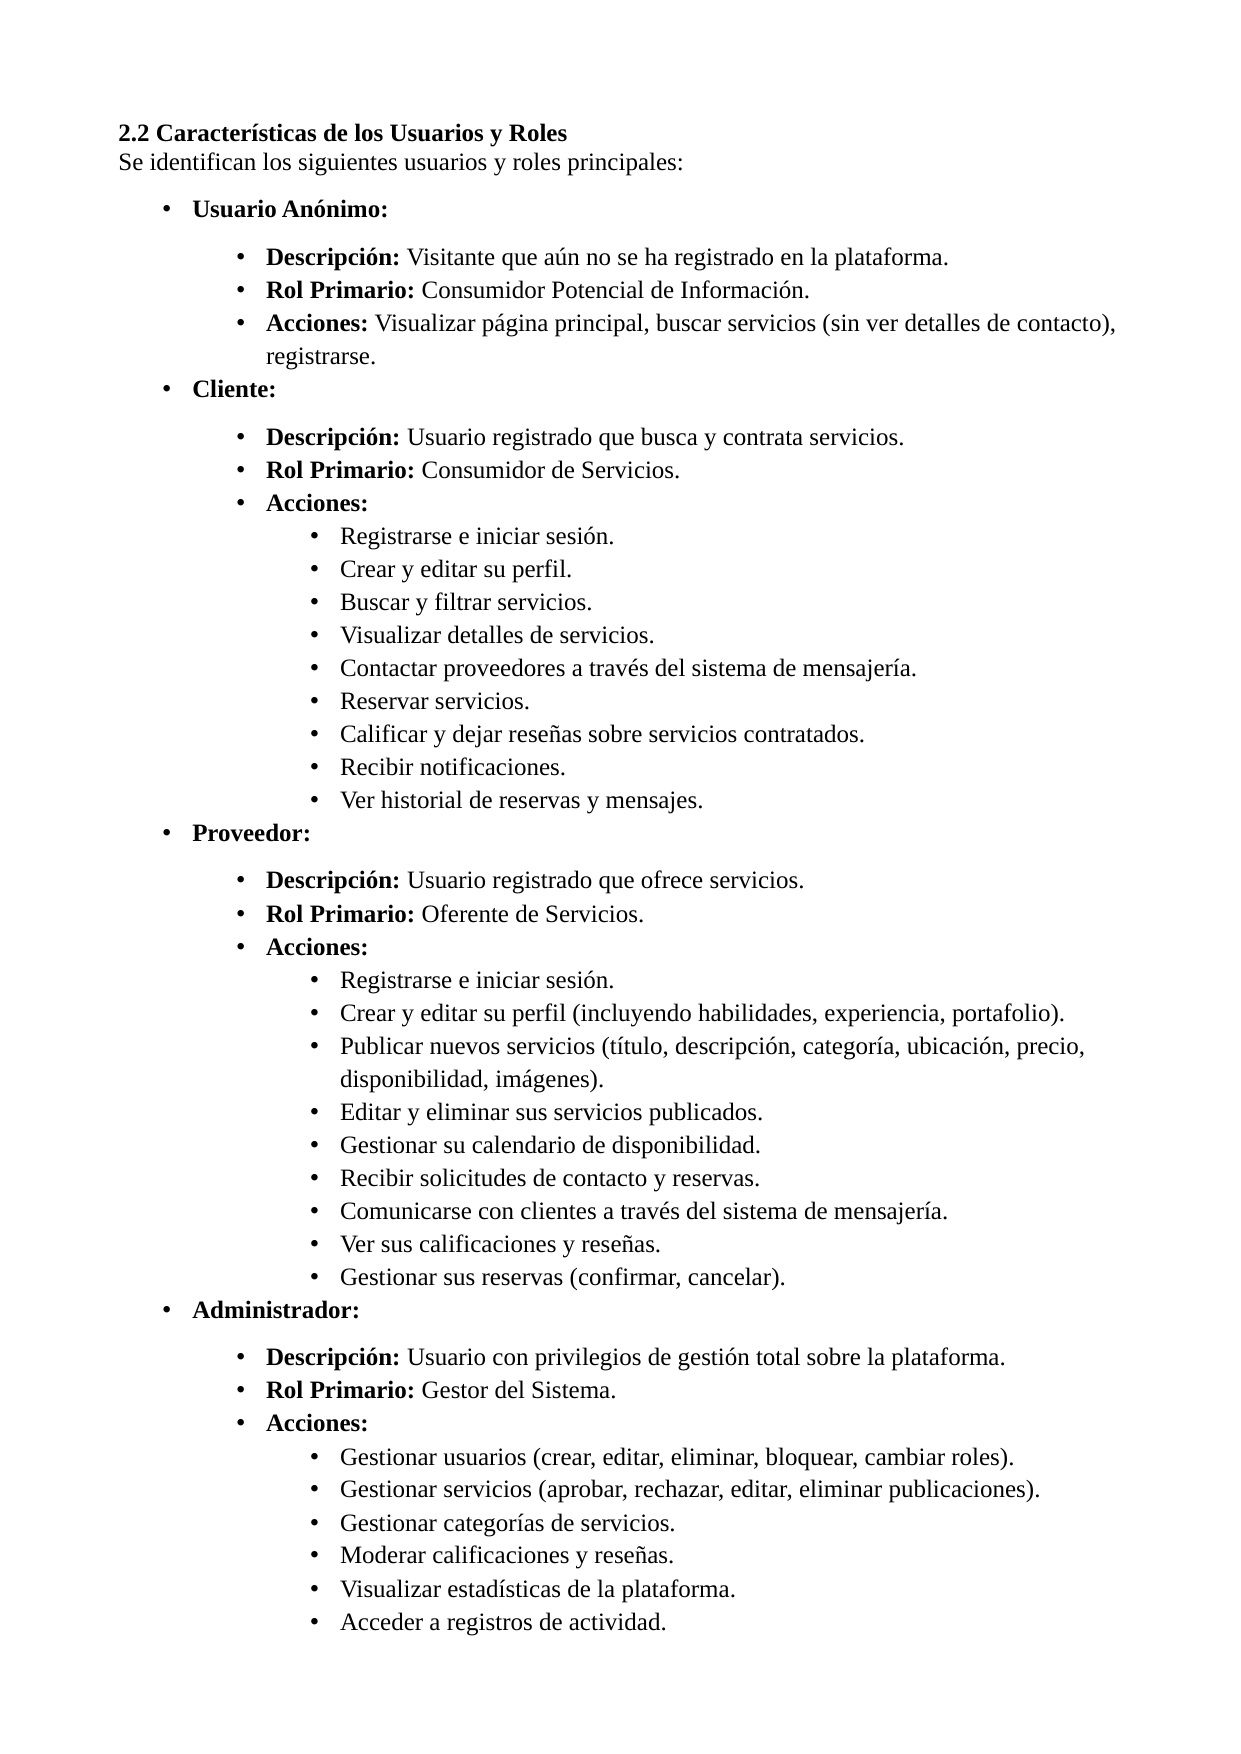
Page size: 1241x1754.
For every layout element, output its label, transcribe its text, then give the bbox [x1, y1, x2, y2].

list Acciones: Visualizar página principal, buscar servicios (sin ver detalles de contacto), registrarse. [236, 308, 1122, 370]
list Crear y editar su perfil (incluyendo habilidades, experiencia, portafolio). [310, 998, 1122, 1026]
list Descripción: Usuario registrado que ofrece servicios. [236, 866, 1122, 894]
list Visualizar estadísticas de la plataforma. [310, 1574, 1122, 1602]
list Descripción: Visitante que aún no se ha registrado en la plataforma. [236, 242, 1122, 271]
list Gestionar categorías de servicios. [310, 1508, 1122, 1536]
list Acceder a registros de actividad. [310, 1607, 1122, 1635]
list Publicar nuevos servicios (título, descripción, categoría, ubicación, precio, disponibilidad, imágenes). [310, 1031, 1122, 1092]
list Rol Primario: Gestor del Sistema. [236, 1376, 1122, 1404]
list Crear y editar su perfil. [310, 554, 1122, 583]
list Gestionar su calendario de disponibilidad. [310, 1130, 1122, 1158]
list Editar y eliminar sus servicios publicados. [310, 1097, 1122, 1126]
list Visualizar detalles de servicios. [310, 620, 1122, 649]
list Rol Primario: Oferente de Servicios. [236, 899, 1122, 927]
list Gestionar servicios (aprobar, rechazar, editar, eliminar publicaciones). [310, 1474, 1122, 1503]
list Gestionar usuarios (crear, editar, eliminar, bloquear, cambiar roles). [310, 1442, 1122, 1470]
list Ver sus calificaciones y reseñas. [310, 1229, 1122, 1258]
list Acciones: [236, 1408, 1122, 1437]
list Gestionar sus reservas (confirmar, cancelar). [310, 1262, 1122, 1291]
list Recibir solicitudes de contacto y reservas. [310, 1163, 1122, 1192]
list Usuario Anónimo: [162, 194, 1122, 223]
list Descripción: Usuario con privilegios de gestión total sobre la plataforma. [236, 1342, 1122, 1371]
text Se identifican los siguientes usuarios y roles principales: [118, 147, 1122, 176]
list Rol Primario: Consumidor de Servicios. [236, 455, 1122, 483]
list Moderar calificaciones y reseñas. [310, 1541, 1122, 1569]
list Comunicarse con clientes a través del sistema de mensajería. [310, 1196, 1122, 1224]
list Administrador: [162, 1295, 1122, 1324]
list Proveedor: [162, 818, 1122, 847]
list Registrarse e iniciar sesión. [310, 965, 1122, 993]
list Recibir notificaciones. [310, 752, 1122, 781]
list Calificar y dejar reseñas sobre servicios contratados. [310, 719, 1122, 748]
list Rol Primario: Consumidor Potencial de Información. [236, 275, 1122, 304]
list Acciones: [236, 932, 1122, 960]
list Buscar y filtrar servicios. [310, 587, 1122, 616]
list Cliente: [162, 374, 1122, 403]
list Registrarse e iniciar sesión. [310, 521, 1122, 549]
list Acciones: [236, 488, 1122, 517]
list Ver historial de reservas y mensajes. [310, 785, 1122, 814]
list Descripción: Usuario registrado que busca y contrata servicios. [236, 422, 1122, 451]
subtitle 2.2 Características de los Usuarios y Roles [118, 118, 1122, 147]
list Reservar servicios. [310, 686, 1122, 715]
list Contactar proveedores a través del sistema de mensajería. [310, 653, 1122, 682]
